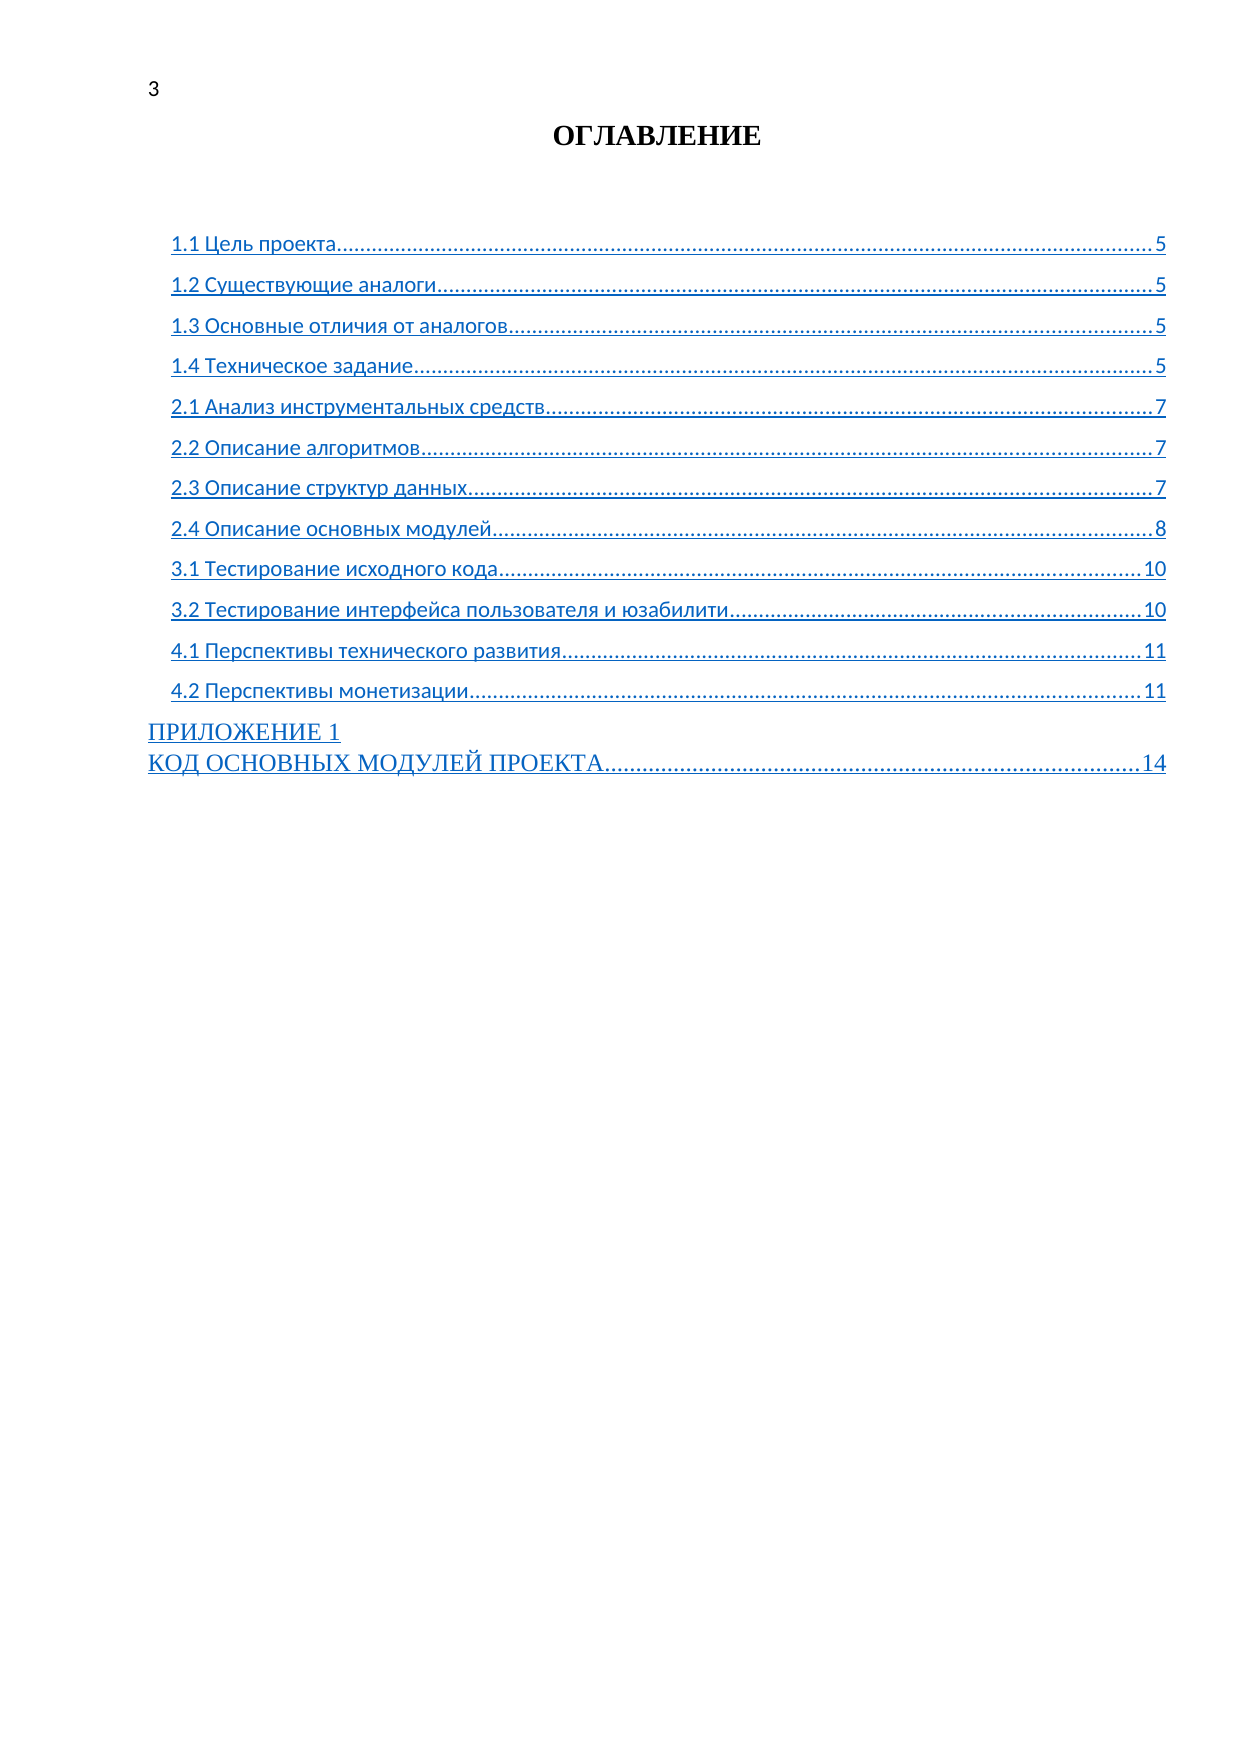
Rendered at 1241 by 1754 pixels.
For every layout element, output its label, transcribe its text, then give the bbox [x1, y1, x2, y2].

text 1.2 Существующие аналоги 5 [171, 270, 1166, 294]
text 3.1 Тестирование исходного кода 10 [171, 554, 1166, 579]
text 1.1 Цель проекта 5 [171, 229, 1166, 254]
text 1.3 Основные отличия от аналогов 5 [171, 311, 1166, 335]
text 4.2 Перспективы монетизации 11 [171, 676, 1166, 701]
text 2.3 Описание структур данных 7 [171, 473, 1166, 497]
text ПРИЛОЖЕНИЕ 1 КОД ОСНОВНЫХ МОДУЛЕЙ ПРОЕКТА 14 [148, 717, 1166, 773]
text 2.1 Анализ инструментальных средств 7 [171, 392, 1166, 416]
text 3.2 Тестирование интерфейса пользователя и юзабилити 10 [171, 595, 1166, 619]
text 2.4 Описание основных модулей 8 [171, 514, 1166, 538]
text 4.1 Перспективы технического развития 11 [171, 636, 1166, 660]
text ОГЛАВЛЕНИЕ [148, 118, 1166, 152]
text 1.4 Техническое задание 5 [171, 351, 1166, 376]
text 2.2 Описание алгоритмов 7 [171, 433, 1166, 457]
